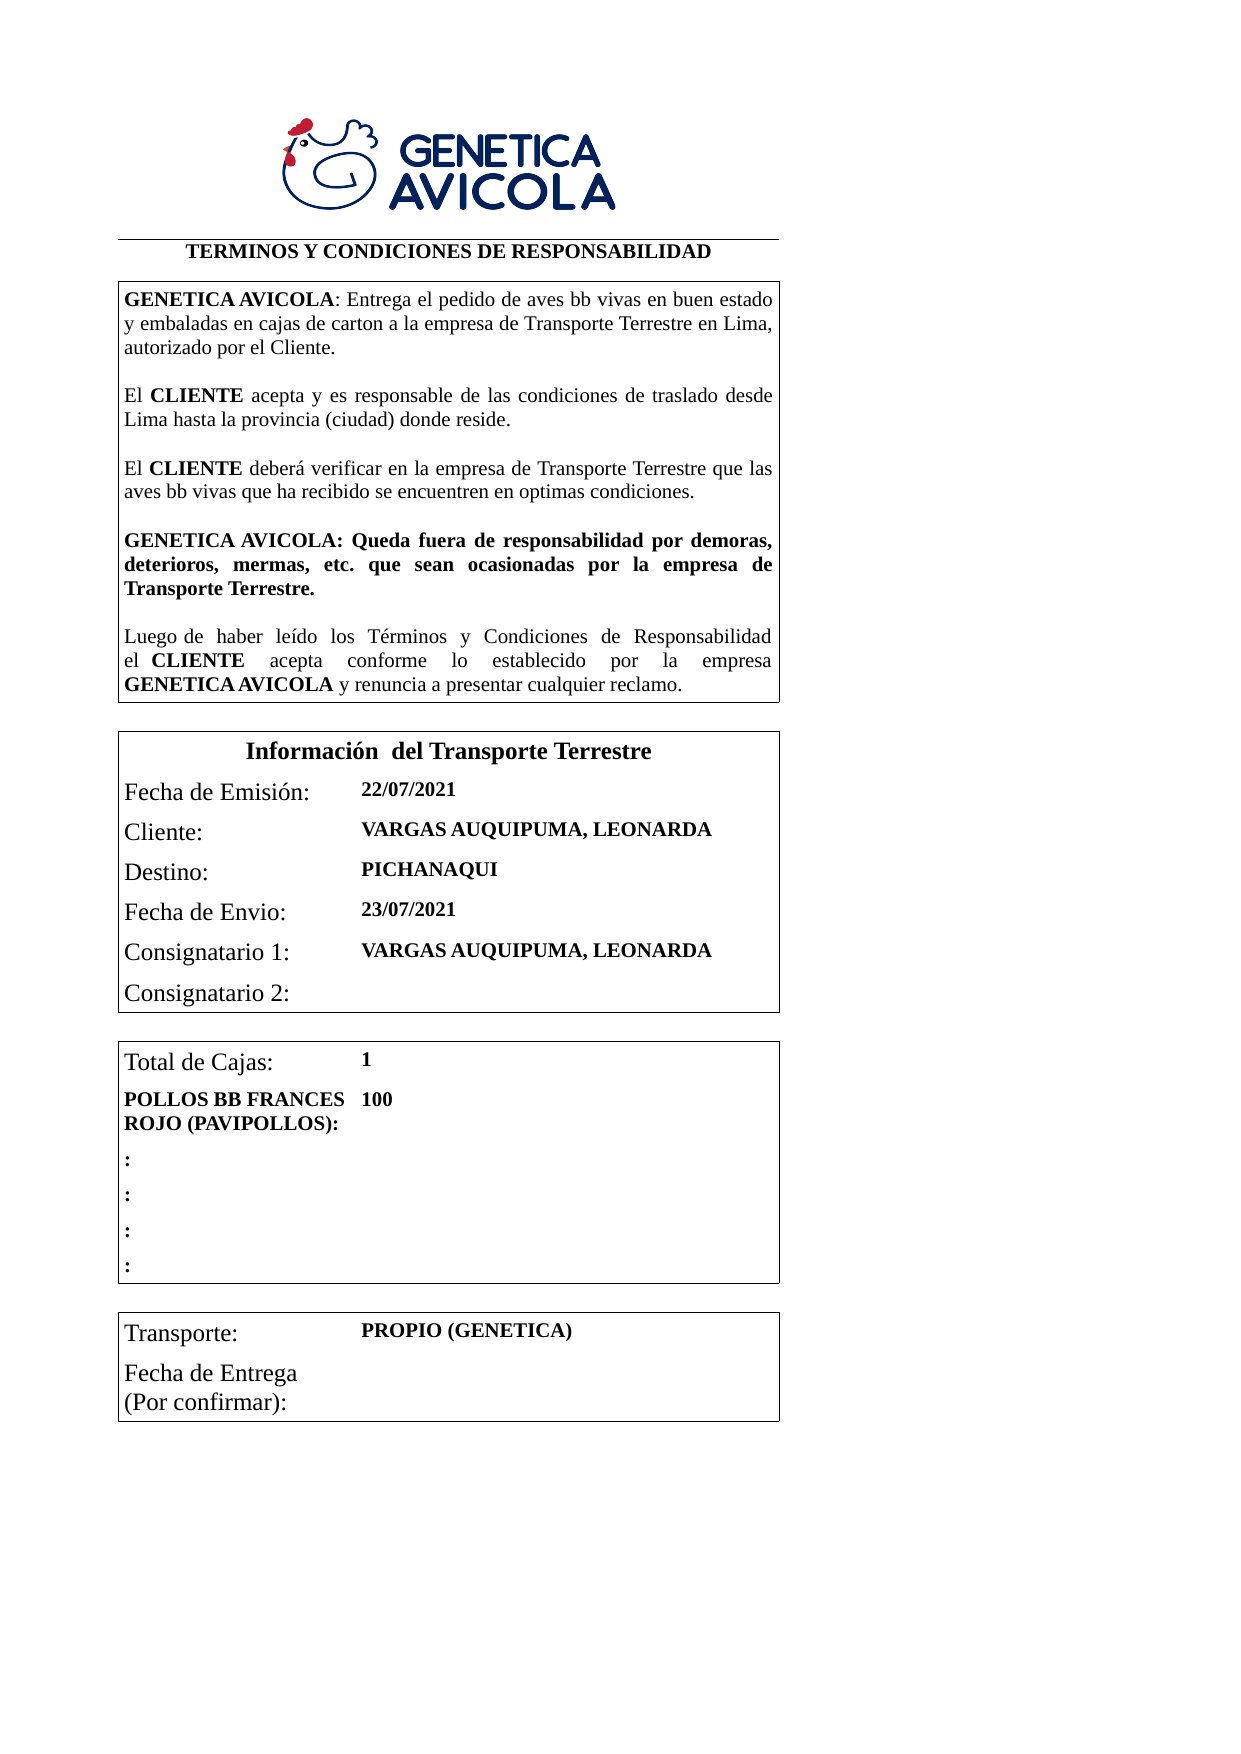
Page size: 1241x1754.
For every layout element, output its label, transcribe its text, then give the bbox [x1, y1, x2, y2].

table_cell [356, 1013, 779, 1041]
table_cell : [119, 1212, 356, 1247]
table_cell [356, 1248, 779, 1283]
table_cell Fecha de Emisión: [119, 771, 356, 811]
table_cell 23/07/2021 [356, 892, 779, 932]
table_cell VARGAS AUQUIPUMA, LEONARDA [356, 811, 779, 851]
table_cell Destino: [119, 851, 356, 892]
table_cell 22/07/2021 [356, 771, 779, 811]
table_cell [118, 1013, 356, 1041]
table_cell GENETICA AVICOLA: Entrega el pedido de aves bb vivas en buen estado y embaladas en cajas de carton a la empresa de Transporte Terrestre en Lima, autorizado por el Cliente. El CLIENTE acepta y es responsable de las condiciones de traslado desde Lima hasta la provincia (ciudad) donde reside. El CLIENTE deberá verificar en la empresa de Transporte Terrestre que las aves bb vivas que ha recibido se encuentren en optimas condiciones. GENETICA AVICOLA: Queda fuera de responsabilidad por demoras, deterioros, mermas, etc. que sean ocasionadas por la empresa de Transporte Terrestre. Luego de haber leído los Términos y Condiciones de Responsabilidad el CLIENTE acepta conforme lo establecido por la empresa GENETICA AVICOLA y renuncia a presentar cualquier reclamo. [119, 282, 779, 702]
table_cell : [119, 1141, 356, 1176]
table_cell PROPIO (GENETICA) [356, 1313, 779, 1352]
table_cell [356, 1176, 779, 1212]
table_cell Consignatario 1: [119, 932, 356, 972]
table_cell [356, 1284, 779, 1312]
table_cell 100 [356, 1081, 779, 1141]
table_cell PICHANAQUI [356, 851, 779, 892]
table_cell [118, 1284, 356, 1312]
table_cell Fecha de Envio: [119, 892, 356, 932]
table_cell [356, 1212, 779, 1247]
table_cell POLLOS BB FRANCES ROJO (PAVIPOLLOS): [119, 1081, 356, 1141]
table_cell [356, 1352, 779, 1421]
picture [282, 118, 616, 210]
table_header TERMINOS Y CONDICIONES DE RESPONSABILIDAD [118, 240, 779, 281]
table_cell [356, 1141, 779, 1176]
table_cell VARGAS AUQUIPUMA, LEONARDA [356, 932, 779, 972]
table_cell Transporte: [119, 1313, 356, 1352]
table_cell 1 [356, 1042, 779, 1081]
table_cell Fecha de Entrega (Por confirmar): [119, 1352, 356, 1421]
table_cell : [119, 1176, 356, 1212]
table_cell Cliente: [119, 811, 356, 851]
table_cell Consignatario 2: [119, 972, 356, 1012]
table_cell Total de Cajas: [119, 1042, 356, 1081]
table_cell [356, 972, 779, 1012]
table_header Información del Transporte Terrestre [119, 732, 779, 771]
table_cell : [119, 1248, 356, 1283]
